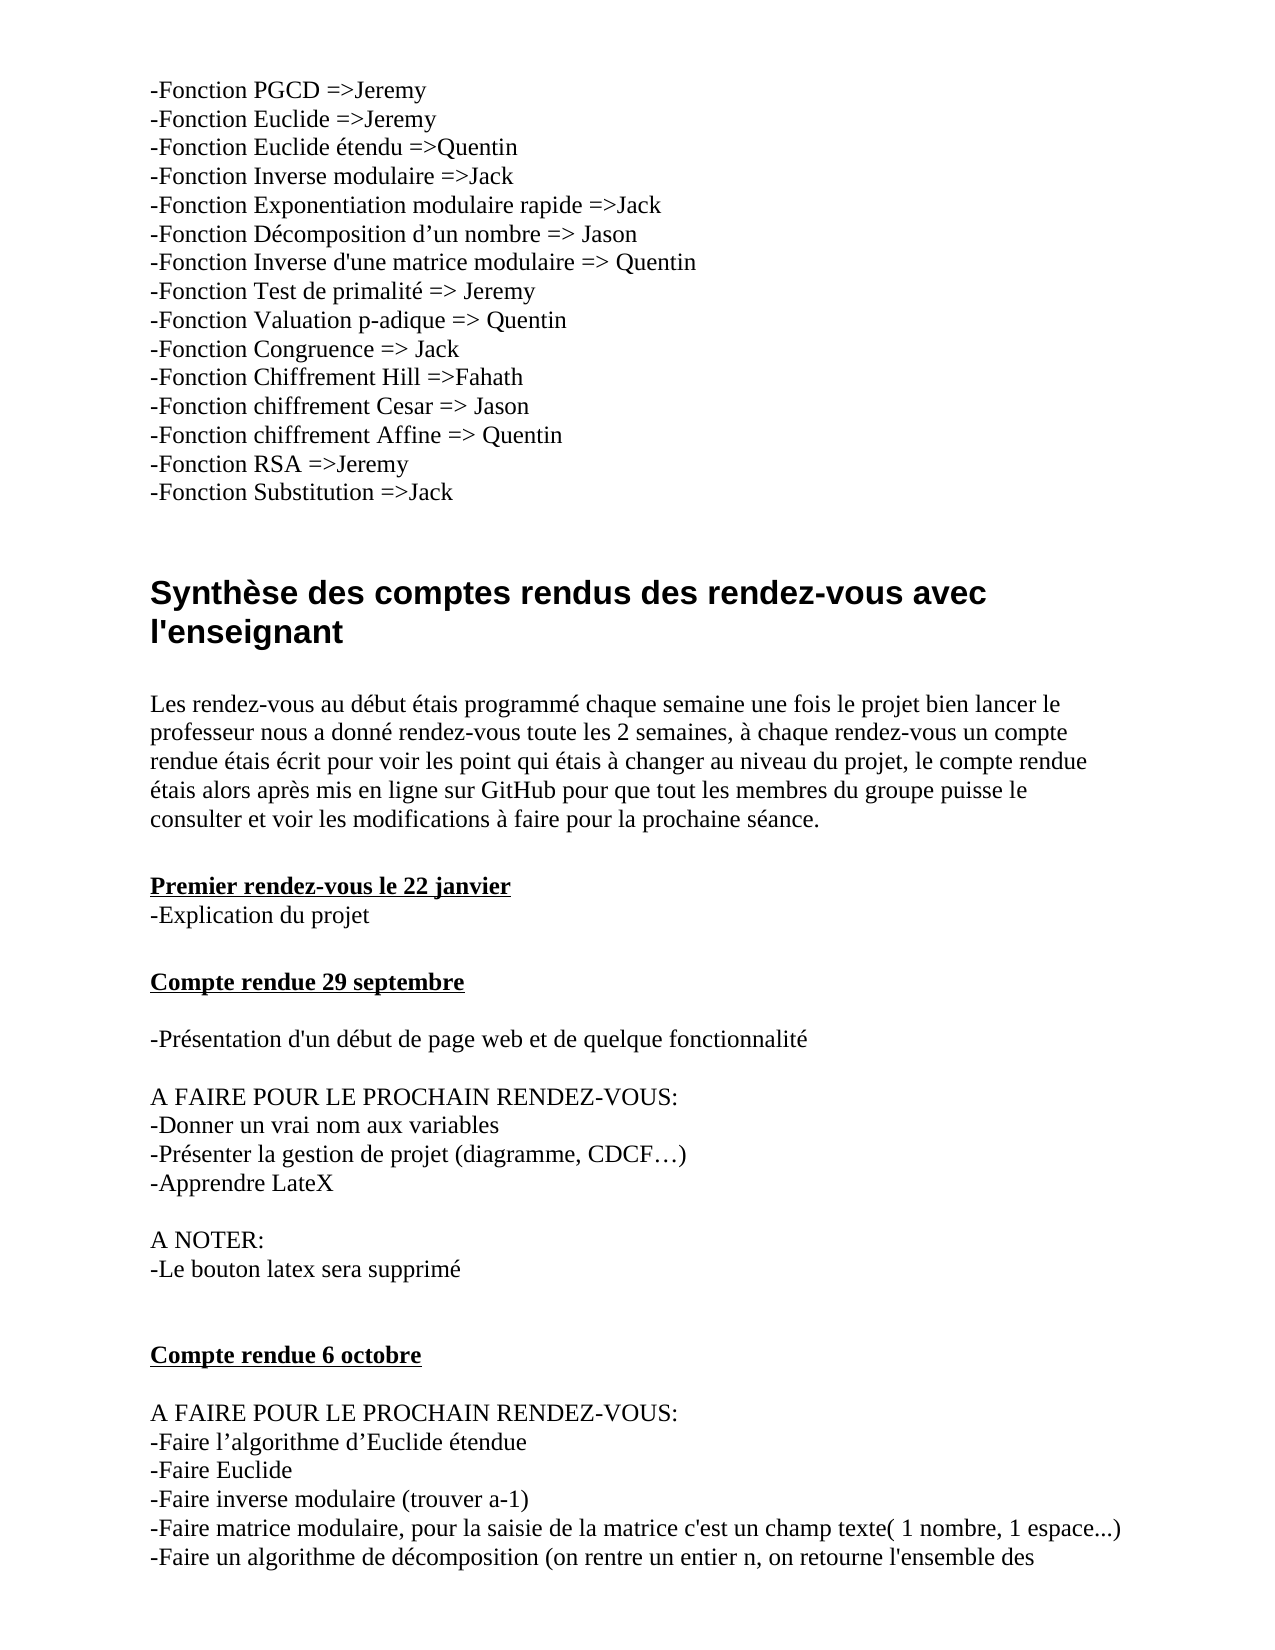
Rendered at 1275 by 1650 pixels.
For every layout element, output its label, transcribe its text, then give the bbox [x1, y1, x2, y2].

text Compte rendue 6 octobre [150, 1341, 1125, 1369]
text -Faire Euclide [150, 1456, 1125, 1484]
text -Le bouton latex sera supprimé [150, 1254, 1125, 1283]
text -Faire l’algorithme d’Euclide étendue [150, 1427, 1125, 1456]
text -Donner un vrai nom aux variables [150, 1111, 1125, 1139]
text -Présenter la gestion de projet (diagramme, CDCF…) [150, 1139, 1125, 1168]
text Synthèse des comptes rendus des rendez-vous avec l'enseignant [150, 573, 1125, 650]
text -Fonction Euclide =>Jeremy [150, 104, 1125, 132]
text A FAIRE POUR LE PROCHAIN RENDEZ-VOUS: [150, 1082, 1125, 1111]
text -Fonction Test de primalité => Jeremy [150, 276, 1125, 305]
text Les rendez-vous au début étais programmé chaque semaine une fois le projet bien lancer le professeur nous a donné rendez-vous toute les 2 semaines, à chaque rendez-vous un compte rendue étais écrit pour voir les point qui étais à changer au niveau du projet, le compte rendue étais alors après mis en ligne sur GitHub pour que tout les membres du groupe puisse le consulter et voir les modifications à faire pour la prochaine séance. [150, 689, 1125, 832]
text -Fonction Congruence => Jack [150, 334, 1125, 362]
text -Fonction Valuation p-adique => Quentin [150, 305, 1125, 334]
text -Fonction chiffrement Affine => Quentin [150, 420, 1125, 449]
text Premier rendez-vous le 22 janvier [150, 871, 1125, 900]
text -Fonction Exponentiation modulaire rapide =>Jack [150, 190, 1125, 219]
text -Fonction Inverse d'une matrice modulaire => Quentin [150, 247, 1125, 276]
text A FAIRE POUR LE PROCHAIN RENDEZ-VOUS: [150, 1398, 1125, 1427]
text -Faire matrice modulaire, pour la saisie de la matrice c'est un champ texte( 1 nombre, 1 espace...) [150, 1513, 1125, 1542]
text -Fonction Décomposition d’un nombre => Jason [150, 219, 1125, 247]
text -Fonction Inverse modulaire =>Jack [150, 161, 1125, 190]
text A NOTER: [150, 1226, 1125, 1254]
text -Faire un algorithme de décomposition (on rentre un entier n, on retourne l'ensemble des [150, 1542, 1125, 1571]
text -Fonction RSA =>Jeremy [150, 449, 1125, 477]
text -Fonction Chiffrement Hill =>Fahath [150, 362, 1125, 391]
text -Présentation d'un début de page web et de quelque fonctionnalité [150, 1024, 1125, 1053]
text -Explication du projet [150, 900, 1125, 928]
text Compte rendue 29 septembre [150, 967, 1125, 996]
text -Fonction chiffrement Cesar => Jason [150, 391, 1125, 420]
text -Fonction PGCD =>Jeremy [150, 75, 1125, 104]
text -Faire inverse modulaire (trouver a-1) [150, 1484, 1125, 1513]
text -Apprendre LateX [150, 1168, 1125, 1197]
text -Fonction Substitution =>Jack [150, 477, 1125, 506]
text -Fonction Euclide étendu =>Quentin [150, 132, 1125, 161]
